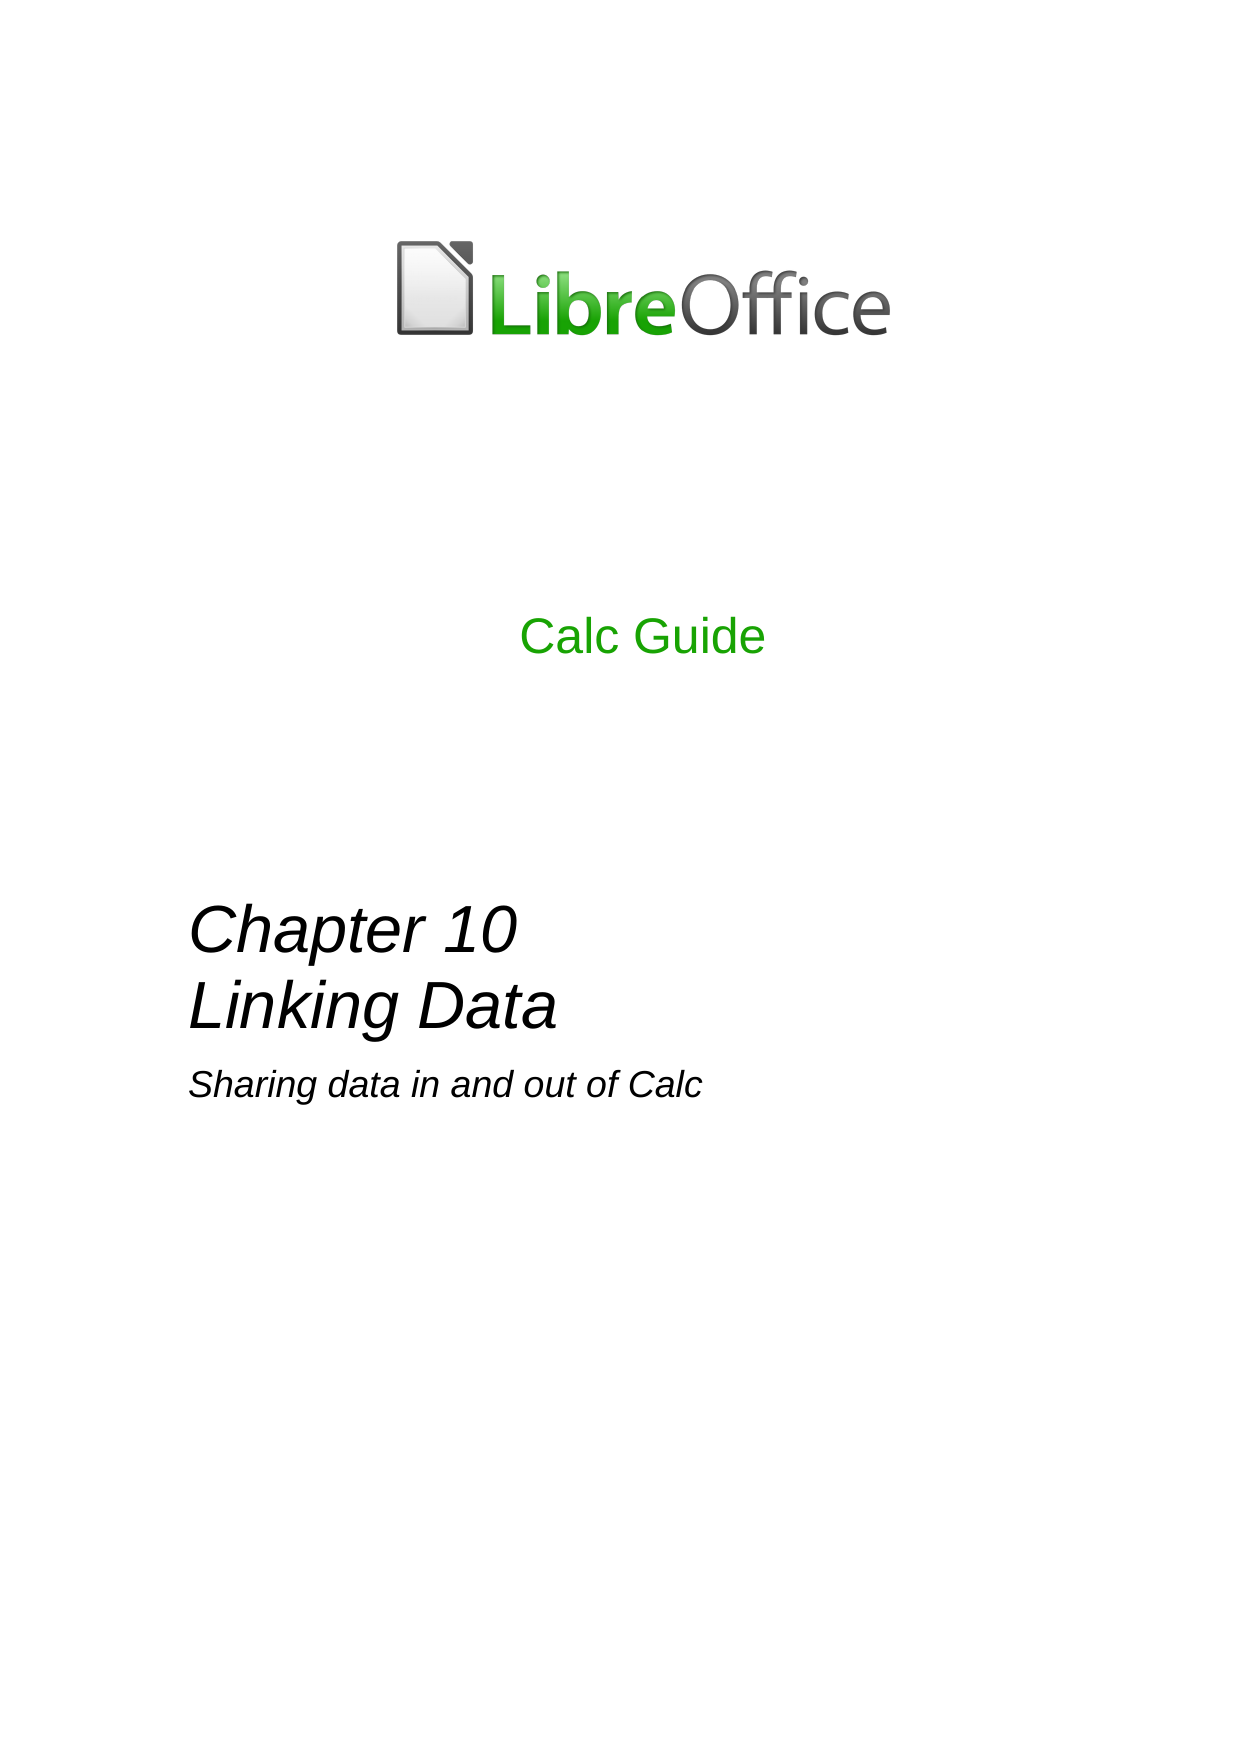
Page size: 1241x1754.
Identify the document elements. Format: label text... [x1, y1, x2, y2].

subtitle Sharing data in and out of Calc [188, 1062, 1098, 1105]
text Calc Guide [188, 607, 1098, 664]
title Chapter 10 Linking Data [188, 889, 1098, 1043]
picture [392, 236, 893, 342]
